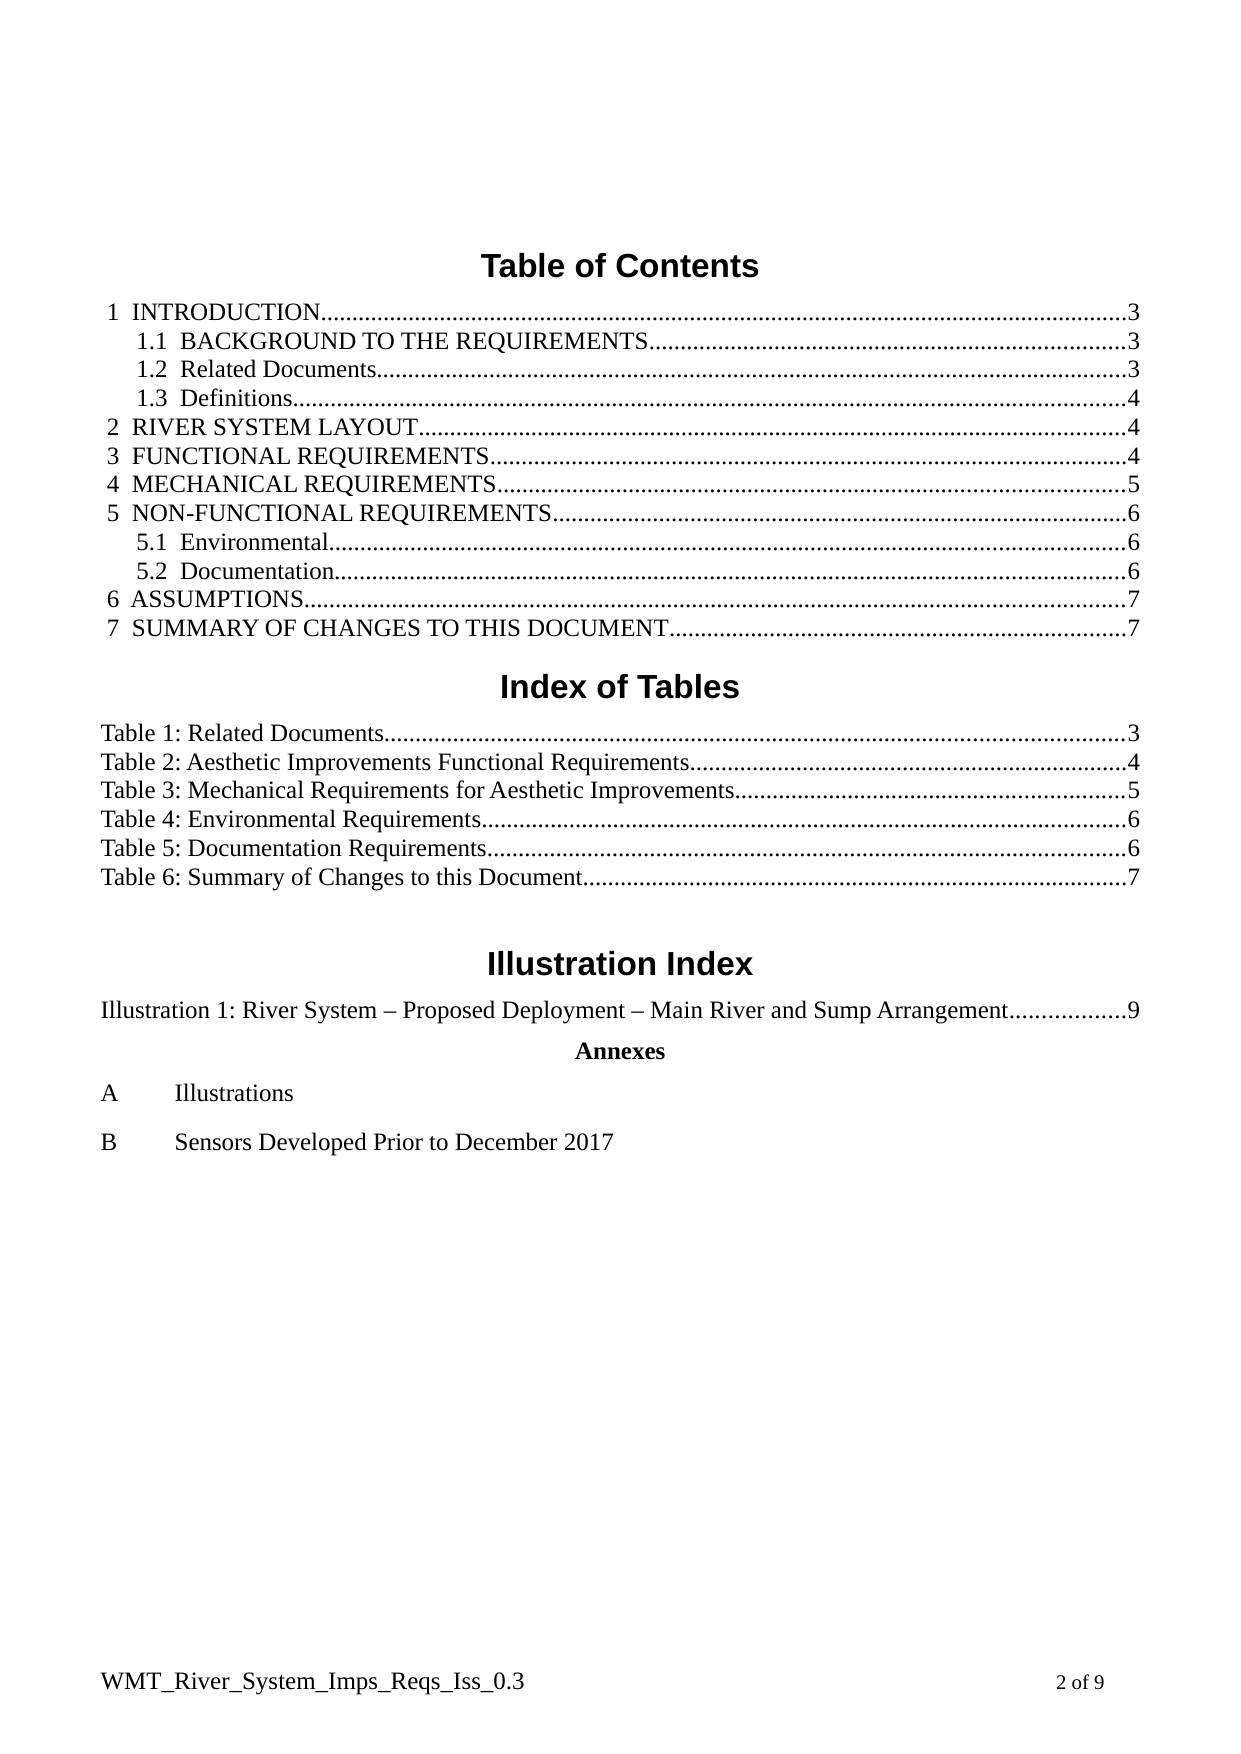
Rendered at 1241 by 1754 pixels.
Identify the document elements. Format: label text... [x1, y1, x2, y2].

text B Sensors Developed Prior to December 2017 [100, 1127, 1140, 1156]
text 5 NON-FUNCTIONAL REQUIREMENTS 6 [100, 498, 1140, 527]
text Table 5: Documentation Requirements 6 [100, 833, 1140, 862]
text 4 MECHANICAL REQUIREMENTS 5 [100, 469, 1140, 498]
text Table 6: Summary of Changes to this Document 7 [100, 862, 1140, 891]
text 5.2 Documentation 6 [130, 556, 1140, 584]
text 6 ASSUMPTIONS 7 [100, 584, 1140, 613]
text 2 RIVER SYSTEM LAYOUT 4 [100, 412, 1140, 441]
text 1.2 Related Documents 3 [130, 354, 1140, 383]
text 1 INTRODUCTION 3 [100, 297, 1140, 326]
text 5.1 Environmental 6 [130, 527, 1140, 556]
text 1.3 Definitions 4 [130, 383, 1140, 412]
text 3 FUNCTIONAL REQUIREMENTS 4 [100, 441, 1140, 469]
text Table 2: Aesthetic Improvements Functional Requirements 4 [100, 747, 1140, 776]
text 7 SUMMARY OF CHANGES TO THIS DOCUMENT 7 [100, 613, 1140, 642]
text Table 4: Environmental Requirements 6 [100, 804, 1140, 833]
subtitle Index of Tables [100, 667, 1140, 706]
subtitle Table of Contents [100, 246, 1140, 284]
text A Illustrations [100, 1078, 1140, 1106]
text Table 1: Related Documents 3 [100, 718, 1140, 747]
subtitle Illustration Index [100, 944, 1140, 983]
text Annexes [100, 1036, 1140, 1065]
text Table 3: Mechanical Requirements for Aesthetic Improvements 5 [100, 776, 1140, 804]
text 1.1 BACKGROUND TO THE REQUIREMENTS 3 [130, 326, 1140, 354]
text Illustration 1: River System – Proposed Deployment – Main River and Sump Arrangement 9 [100, 995, 1140, 1024]
